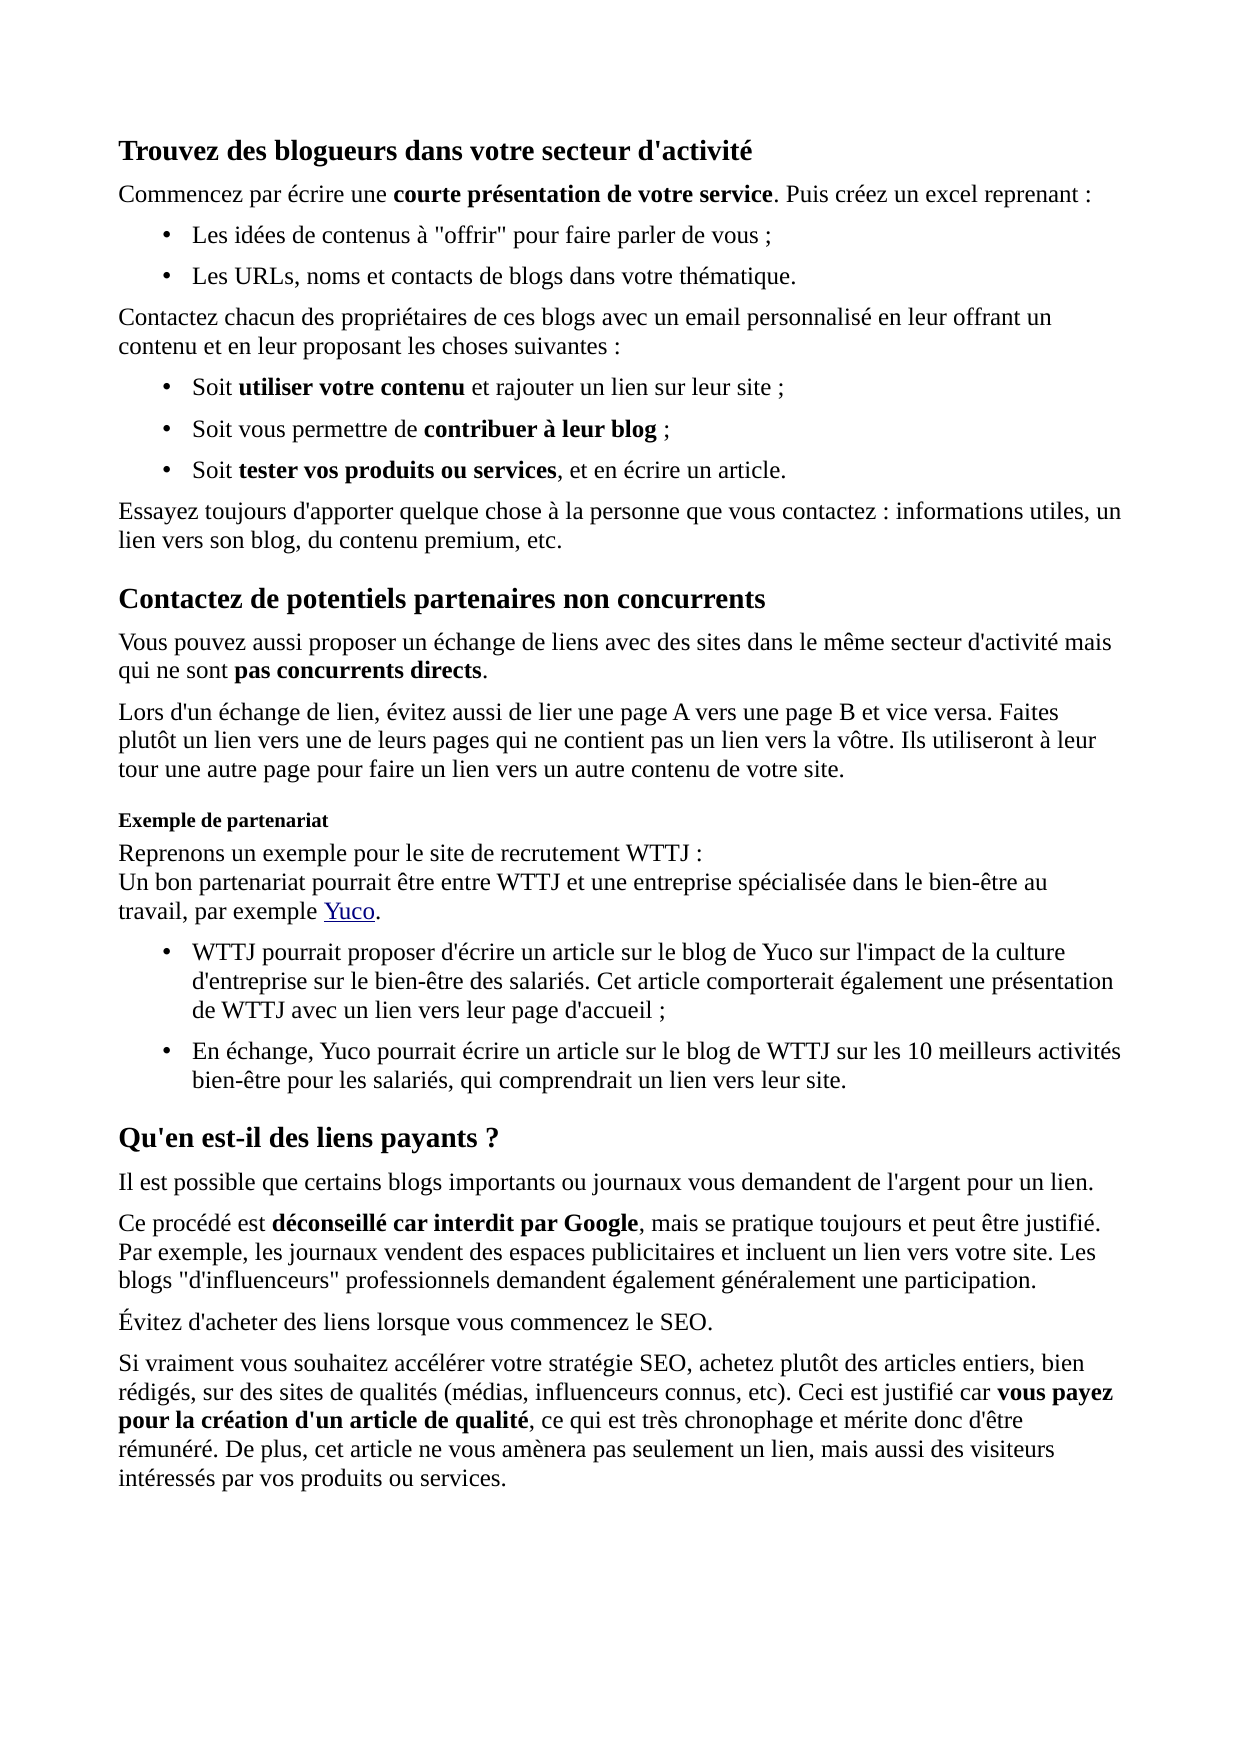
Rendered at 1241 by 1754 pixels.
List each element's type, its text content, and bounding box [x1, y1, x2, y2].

list Les URLs, noms et contacts de blogs dans votre thématique. [162, 261, 1122, 290]
text Ce procédé est déconseillé car interdit par Google, mais se pratique toujours et peut être justifié. Par exemple, les journaux vendent des espaces publicitaires et incluent un lien vers votre site. Les blogs "d'influenceurs" professionnels demandent également généralement une participation. [118, 1208, 1122, 1294]
text Vous pouvez aussi proposer un échange de liens avec des sites dans le même secteur d'activité mais qui ne sont pas concurrents directs. [118, 627, 1122, 684]
subtitle Contactez de potentiels partenaires non concurrents [118, 581, 1122, 614]
list Soit utiliser votre contenu et rajouter un lien sur leur site ; [162, 372, 1122, 401]
text Essayez toujours d'apporter quelque chose à la personne que vous contactez : informations utiles, un lien vers son blog, du contenu premium, etc. [118, 496, 1122, 554]
subtitle Exemple de partenariat [118, 808, 1122, 832]
text Contactez chacun des propriétaires de ces blogs avec un email personnalisé en leur offrant un contenu et en leur proposant les choses suivantes : [118, 302, 1122, 360]
text Reprenons un exemple pour le site de recrutement WTTJ : Un bon partenariat pourrait être entre WTTJ et une entreprise spécialisée dans le bien-être au travail, par exemple Yuco. [118, 838, 1122, 925]
text Commencez par écrire une courte présentation de votre service. Puis créez un excel reprenant : [118, 179, 1122, 207]
text Évitez d'acheter des liens lorsque vous commencez le SEO. [118, 1307, 1122, 1335]
text Il est possible que certains blogs importants ou journaux vous demandent de l'argent pour un lien. [118, 1167, 1122, 1195]
text Si vraiment vous souhaitez accélérer votre stratégie SEO, achetez plutôt des articles entiers, bien rédigés, sur des sites de qualités (médias, influenceurs connus, etc). Ceci est justifié car vous payez pour la création d'un article de qualité, ce qui est très chronophage et mérite donc d'être rémunéré. De plus, cet article ne vous amènera pas seulement un lien, mais aussi des visiteurs intéressés par vos produits ou services. [118, 1348, 1122, 1492]
subtitle Trouvez des blogueurs dans votre secteur d'activité [118, 133, 1122, 166]
list Soit tester vos produits ou services, et en écrire un article. [162, 455, 1122, 484]
list Soit vous permettre de contribuer à leur blog ; [162, 414, 1122, 442]
list WTTJ pourrait proposer d'écrire un article sur le blog de Yuco sur l'impact de la culture d'entreprise sur le bien-être des salariés. Cet article comporterait également une présentation de WTTJ avec un lien vers leur page d'accueil ; [162, 937, 1122, 1023]
text Lors d'un échange de lien, évitez aussi de lier une page A vers une page B et vice versa. Faites plutôt un lien vers une de leurs pages qui ne contient pas un lien vers la vôtre. Ils utiliseront à leur tour une autre page pour faire un lien vers un autre contenu de votre site. [118, 697, 1122, 783]
list Les idées de contenus à "offrir" pour faire parler de vous ; [162, 220, 1122, 249]
list En échange, Yuco pourrait écrire un article sur le blog de WTTJ sur les 10 meilleurs activités bien-être pour les salariés, qui comprendrait un lien vers leur site. [162, 1036, 1122, 1093]
subtitle Qu'en est-il des liens payants ? [118, 1121, 1122, 1154]
